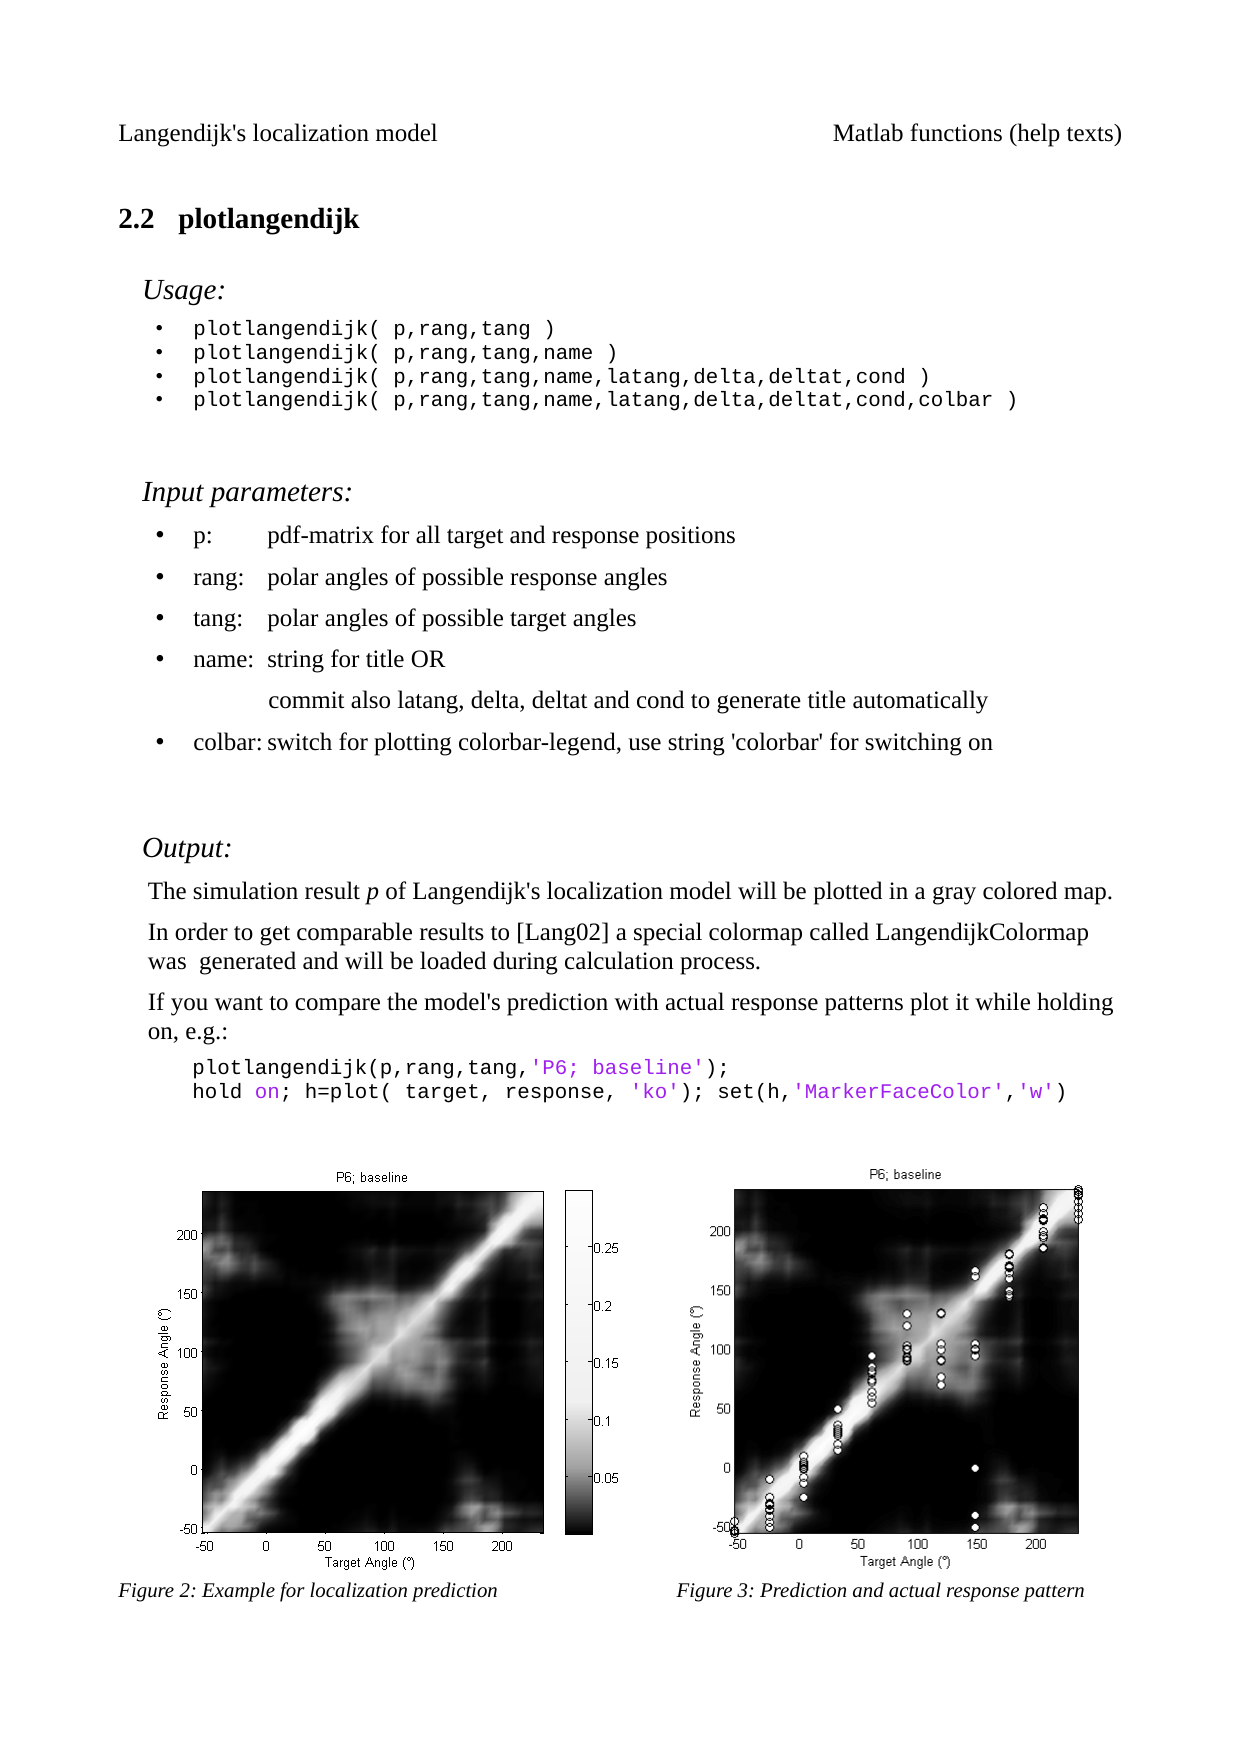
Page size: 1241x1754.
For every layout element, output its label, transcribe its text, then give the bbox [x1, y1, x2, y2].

subtitle plotlangendijk [118, 201, 1122, 235]
picture [118, 1158, 1121, 1579]
list plotlangendijk( p,rang,tang,name ) [156, 342, 1122, 366]
text In order to get comparable results to [Lang02] a special colormap called LangendijkColormap was generated and will be loaded during calculation process. [148, 917, 1122, 974]
list p: pdf-matrix for all target and response positions [156, 521, 1122, 549]
subtitle Output: [142, 830, 1122, 863]
list rang: polar angles of possible response angles [156, 562, 1122, 591]
text Figure 3: Prediction and actual response pattern [676, 1579, 1120, 1602]
text plotlangendijk(p,rang,tang,'P6; baseline'); [118, 1057, 1122, 1081]
list tang: polar angles of possible target angles [156, 603, 1122, 632]
list plotlangendijk( p,rang,tang,name,latang,delta,deltat,cond,colbar ) [156, 389, 1122, 413]
list commit also latang, delta, deltat and cond to generate title automatically [231, 686, 1122, 714]
text Figure 2: Example for localization prediction [118, 1579, 676, 1602]
list plotlangendijk( p,rang,tang ) [156, 318, 1122, 342]
subtitle Usage: [142, 272, 1122, 306]
text hold on; h=plot( target, response, 'ko'); set(h,'MarkerFaceColor','w') [118, 1081, 1122, 1104]
list plotlangendijk( p,rang,tang,name,latang,delta,deltat,cond ) [156, 366, 1122, 389]
text If you want to compare the model's prediction with actual response patterns plot it while holding on, e.g.: [148, 987, 1122, 1044]
list colbar: switch for plotting colorbar-legend, use string 'colorbar' for switching on [156, 727, 1122, 756]
subtitle Input parameters: [142, 474, 1122, 508]
list name: string for title OR [156, 644, 1122, 673]
text The simulation result p of Langendijk's localization model will be plotted in a gray colored map. [148, 876, 1122, 904]
